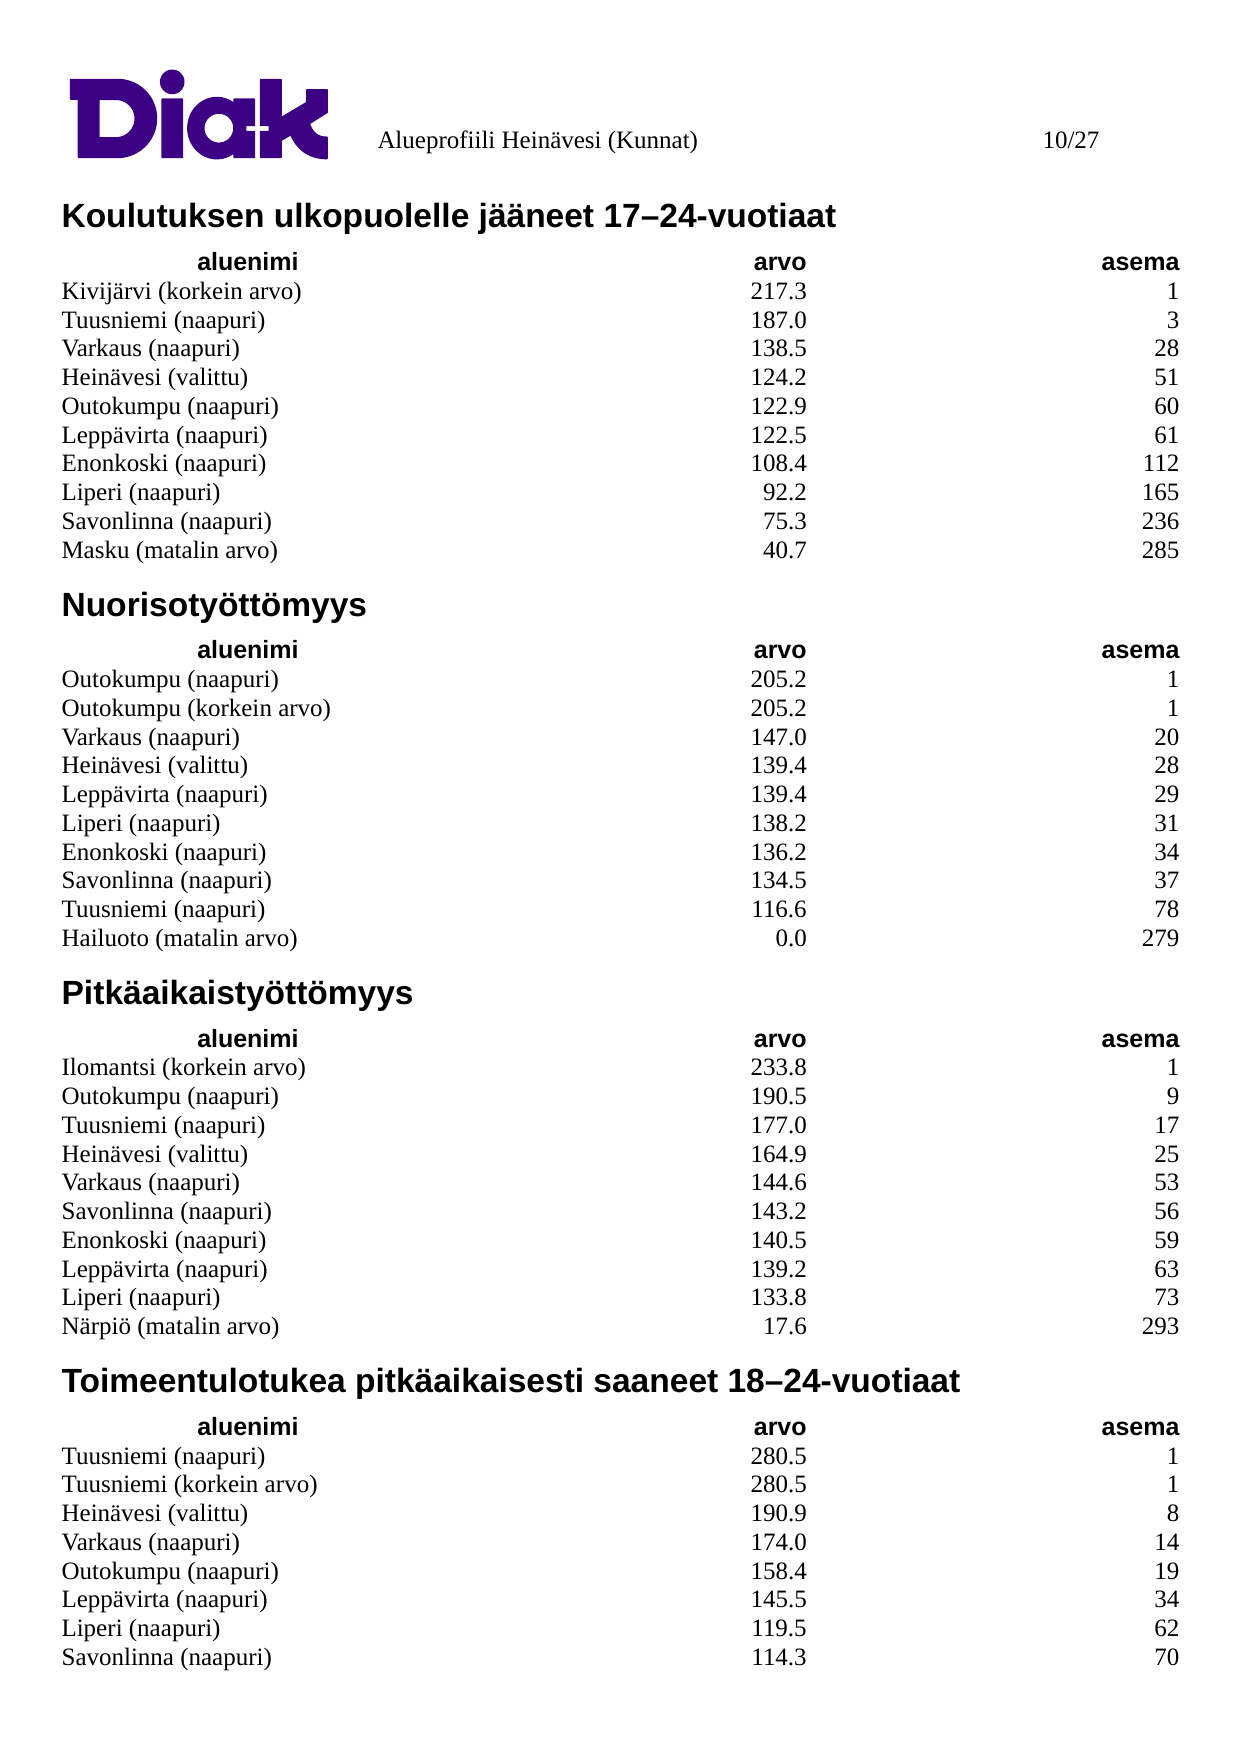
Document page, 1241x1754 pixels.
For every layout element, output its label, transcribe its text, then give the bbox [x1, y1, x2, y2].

table_header asema [806, 1412, 1179, 1441]
table_cell 190.5 [434, 1081, 806, 1110]
table_header aluenimi [61, 1412, 434, 1441]
table_cell 158.4 [434, 1556, 806, 1584]
table_cell 28 [806, 334, 1179, 362]
table_cell 174.0 [434, 1527, 806, 1556]
table_cell 34 [806, 1585, 1179, 1613]
table_cell Heinävesi (valittu) [61, 1139, 434, 1167]
table_cell 285 [806, 535, 1179, 563]
table_cell Varkaus (naapuri) [61, 1168, 434, 1196]
table_cell Heinävesi (valittu) [61, 1498, 434, 1527]
table_cell 53 [806, 1168, 1179, 1196]
table_cell Leppävirta (naapuri) [61, 1585, 434, 1613]
table_cell 60 [806, 391, 1179, 420]
table_cell Outokumpu (naapuri) [61, 391, 434, 420]
table_cell 0.0 [434, 923, 806, 952]
table_cell 116.6 [434, 894, 806, 923]
table_cell 25 [806, 1139, 1179, 1167]
table_header arvo [434, 1412, 806, 1441]
table_cell 205.2 [434, 664, 806, 693]
table_cell 1 [806, 1053, 1179, 1081]
table_cell 119.5 [434, 1613, 806, 1642]
table_cell 139.4 [434, 779, 806, 808]
table_cell 140.5 [434, 1225, 806, 1254]
table_cell 279 [806, 923, 1179, 952]
table_cell Liperi (naapuri) [61, 808, 434, 837]
table_cell Enonkoski (naapuri) [61, 1225, 434, 1254]
table_cell Outokumpu (korkein arvo) [61, 693, 434, 722]
table_cell 51 [806, 362, 1179, 391]
table_cell 70 [806, 1642, 1179, 1671]
table_cell Hailuoto (matalin arvo) [61, 923, 434, 952]
table_header asema [806, 247, 1179, 276]
table_cell 19 [806, 1556, 1179, 1584]
table_cell 28 [806, 751, 1179, 779]
table_cell Liperi (naapuri) [61, 477, 434, 506]
table_cell Tuusniemi (korkein arvo) [61, 1470, 434, 1498]
table_cell Leppävirta (naapuri) [61, 779, 434, 808]
table_cell Tuusniemi (naapuri) [61, 305, 434, 333]
table_cell 134.5 [434, 866, 806, 894]
table_cell 139.2 [434, 1254, 806, 1282]
table_cell Savonlinna (naapuri) [61, 1642, 434, 1671]
table_cell 190.9 [434, 1498, 806, 1527]
table_cell Heinävesi (valittu) [61, 362, 434, 391]
subtitle Koulutuksen ulkopuolelle jääneet 17–24-vuotiaat [61, 196, 1179, 235]
table_cell Ilomantsi (korkein arvo) [61, 1053, 434, 1081]
table_cell Savonlinna (naapuri) [61, 506, 434, 535]
table_cell 293 [806, 1311, 1179, 1340]
table_cell 17.6 [434, 1311, 806, 1340]
table_cell 61 [806, 420, 1179, 448]
table_cell 147.0 [434, 722, 806, 751]
table_cell 280.5 [434, 1470, 806, 1498]
table_cell 136.2 [434, 837, 806, 866]
table_cell 92.2 [434, 477, 806, 506]
table_cell 1 [806, 1441, 1179, 1469]
table_header arvo [434, 247, 806, 276]
table_cell 1 [806, 1470, 1179, 1498]
table_cell 233.8 [434, 1053, 806, 1081]
table_cell 122.5 [434, 420, 806, 448]
table_cell Närpiö (matalin arvo) [61, 1311, 434, 1340]
table_cell 187.0 [434, 305, 806, 333]
table_cell 1 [806, 693, 1179, 722]
table_cell 37 [806, 866, 1179, 894]
table_cell 9 [806, 1081, 1179, 1110]
table_cell 63 [806, 1254, 1179, 1282]
table_cell 8 [806, 1498, 1179, 1527]
subtitle Toimeentulotukea pitkäaikaisesti saaneet 18–24-vuotiaat [61, 1361, 1179, 1399]
table_cell 40.7 [434, 535, 806, 563]
table_header asema [806, 636, 1179, 664]
table_cell 17 [806, 1110, 1179, 1139]
table_cell 73 [806, 1283, 1179, 1311]
table_cell 3 [806, 305, 1179, 333]
table_cell 114.3 [434, 1642, 806, 1671]
table_cell Enonkoski (naapuri) [61, 837, 434, 866]
table_cell Masku (matalin arvo) [61, 535, 434, 563]
table_cell 1 [806, 276, 1179, 305]
table_cell 143.2 [434, 1196, 806, 1225]
table_cell 177.0 [434, 1110, 806, 1139]
table_cell 62 [806, 1613, 1179, 1642]
table_cell 144.6 [434, 1168, 806, 1196]
table_header aluenimi [61, 247, 434, 276]
table_cell 75.3 [434, 506, 806, 535]
table_cell Leppävirta (naapuri) [61, 420, 434, 448]
table_cell Enonkoski (naapuri) [61, 449, 434, 477]
table_cell Savonlinna (naapuri) [61, 1196, 434, 1225]
subtitle Pitkäaikaistyöttömyys [61, 973, 1179, 1011]
table_cell 138.5 [434, 334, 806, 362]
table_cell 59 [806, 1225, 1179, 1254]
table_cell 280.5 [434, 1441, 806, 1469]
table_cell 139.4 [434, 751, 806, 779]
table_cell 205.2 [434, 693, 806, 722]
table_header asema [806, 1024, 1179, 1052]
table_cell 124.2 [434, 362, 806, 391]
table_cell Heinävesi (valittu) [61, 751, 434, 779]
table_header aluenimi [61, 1024, 434, 1052]
table_cell 20 [806, 722, 1179, 751]
table_cell 112 [806, 449, 1179, 477]
table_cell 138.2 [434, 808, 806, 837]
table_cell 122.9 [434, 391, 806, 420]
table_cell 108.4 [434, 449, 806, 477]
table_cell 78 [806, 894, 1179, 923]
table_header arvo [434, 1024, 806, 1052]
table_header arvo [434, 636, 806, 664]
table_cell 236 [806, 506, 1179, 535]
table_cell Varkaus (naapuri) [61, 1527, 434, 1556]
table_cell 164.9 [434, 1139, 806, 1167]
table_cell Leppävirta (naapuri) [61, 1254, 434, 1282]
table_cell Liperi (naapuri) [61, 1613, 434, 1642]
table_cell Kivijärvi (korkein arvo) [61, 276, 434, 305]
table_cell 165 [806, 477, 1179, 506]
subtitle Nuorisotyöttömyys [61, 584, 1179, 623]
table_header aluenimi [61, 636, 434, 664]
table_cell Tuusniemi (naapuri) [61, 1441, 434, 1469]
table_cell Varkaus (naapuri) [61, 334, 434, 362]
table_cell 29 [806, 779, 1179, 808]
table_cell 56 [806, 1196, 1179, 1225]
table_cell 217.3 [434, 276, 806, 305]
table_cell Varkaus (naapuri) [61, 722, 434, 751]
table_cell Outokumpu (naapuri) [61, 1081, 434, 1110]
table_cell Tuusniemi (naapuri) [61, 894, 434, 923]
table_cell Savonlinna (naapuri) [61, 866, 434, 894]
table_cell Tuusniemi (naapuri) [61, 1110, 434, 1139]
table_cell Outokumpu (naapuri) [61, 1556, 434, 1584]
table_cell 145.5 [434, 1585, 806, 1613]
table_cell 34 [806, 837, 1179, 866]
table_cell 31 [806, 808, 1179, 837]
table_cell 133.8 [434, 1283, 806, 1311]
table_cell Outokumpu (naapuri) [61, 664, 434, 693]
table_cell Liperi (naapuri) [61, 1283, 434, 1311]
table_cell 14 [806, 1527, 1179, 1556]
table_cell 1 [806, 664, 1179, 693]
